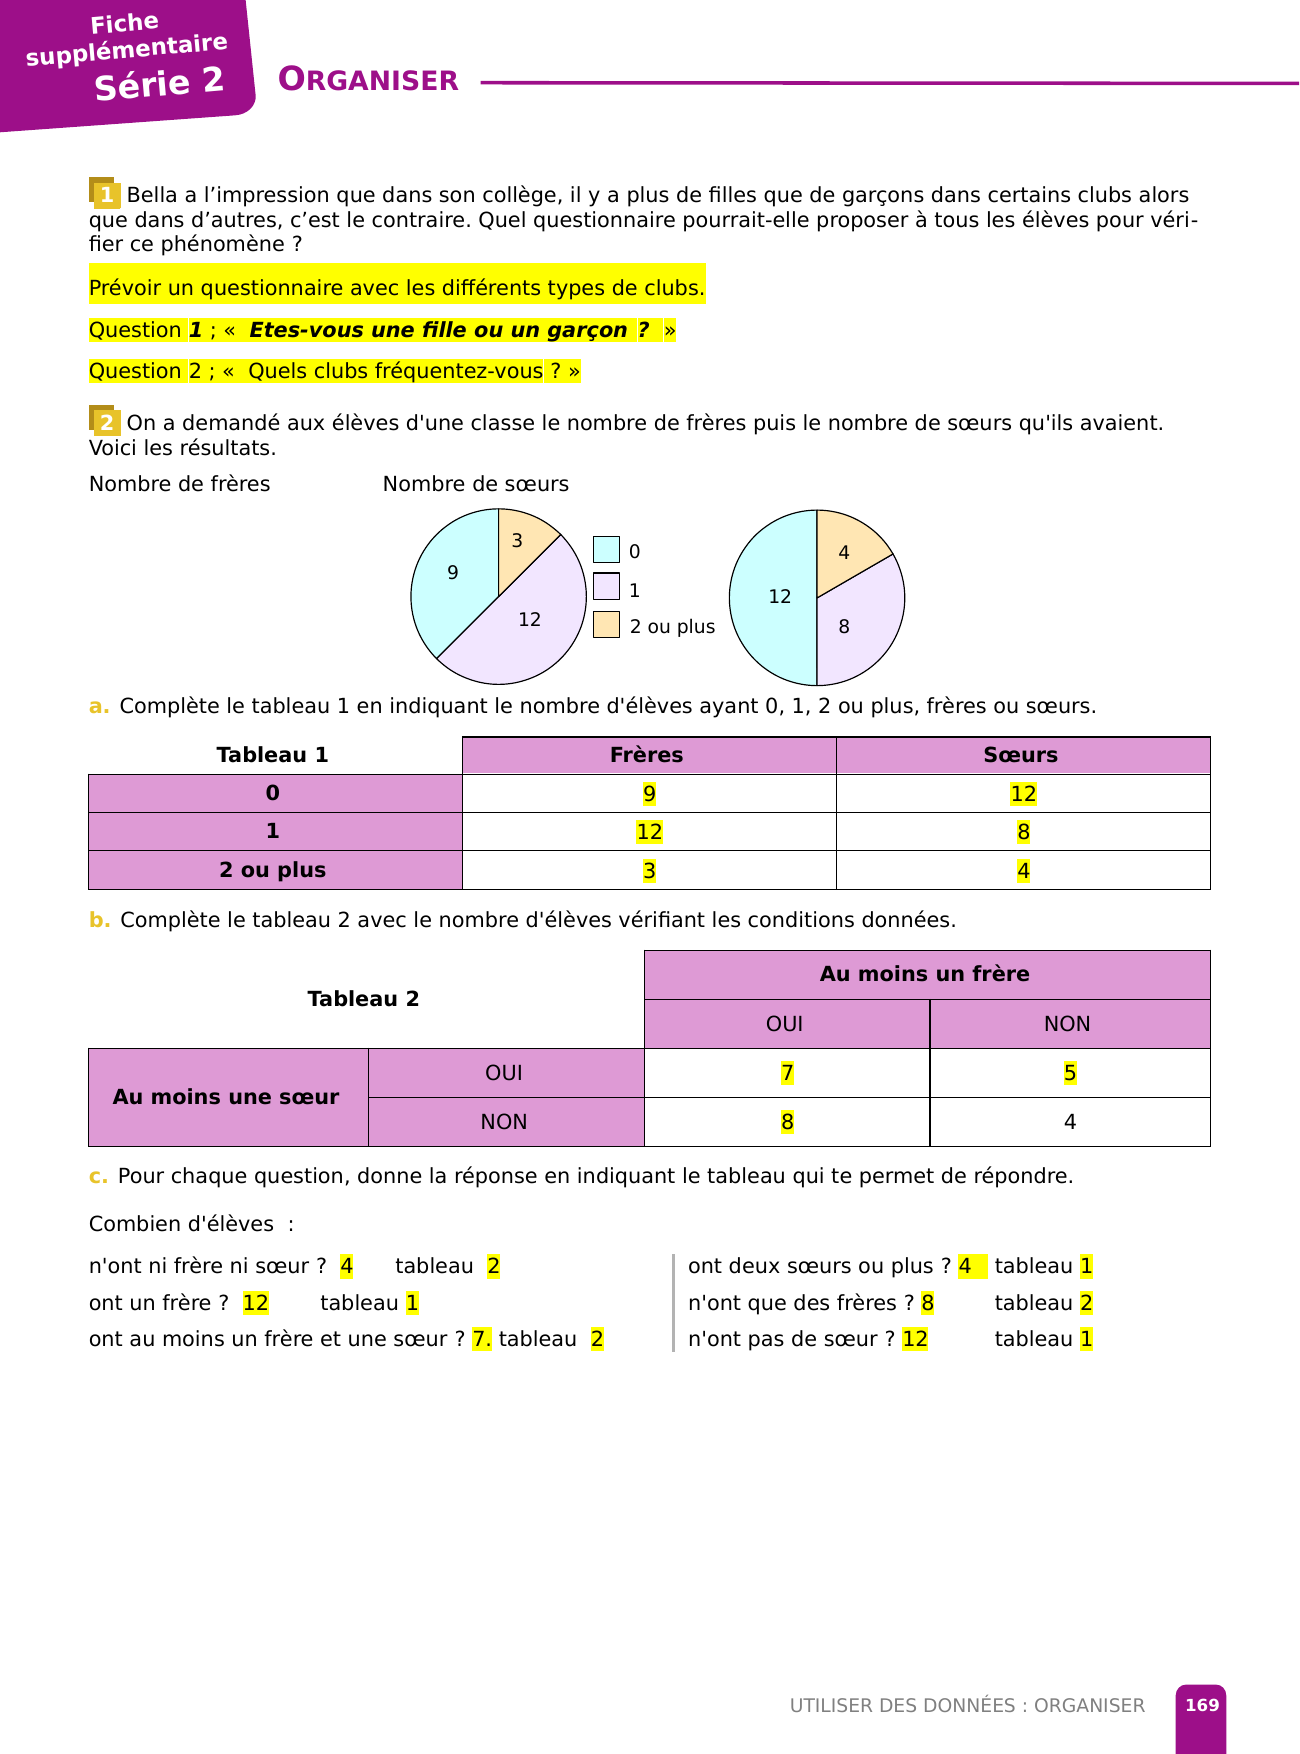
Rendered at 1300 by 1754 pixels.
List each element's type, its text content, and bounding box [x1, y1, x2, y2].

subtitle ont au moins un frère et une sœur ? 7. tableau 2 [88, 1327, 472, 1351]
table_header Au moins un frère [645, 951, 1210, 999]
subtitle n'ont ni frère ni sœur ? 4 tableau 2 [353, 1254, 487, 1279]
table_cell 3 [463, 851, 836, 889]
subtitle ont un frère ? 12 tableau 1 [88, 1291, 243, 1315]
table_header Tableau 2 [89, 950, 644, 1048]
table_cell OUI [369, 1049, 644, 1097]
subtitle n'ont pas de sœur ? 12 tableau 1 [928, 1327, 1080, 1351]
subtitle On a demandé aux élèves d'une classe le nombre de frères puis le nombre de sœurs qu'ils avaient. Voici les résultats. [88, 404, 1211, 460]
subtitle ont deux sœurs ou plus ? 4 tableau 1 [1093, 1254, 1205, 1279]
table_cell 0 [89, 775, 462, 812]
list Complète le tableau 1 en indiquant le nombre d'élèves ayant 0, 1, 2 ou plus, frères ou sœurs. [88, 694, 1211, 719]
subtitle ont un frère ? 12 tableau 1 [419, 1291, 652, 1315]
text Prévoir un questionnaire avec les différents types de clubs. [706, 263, 1211, 304]
subtitle ont un frère ? 12 tableau 1 [269, 1291, 406, 1315]
table_cell 5 [931, 1049, 1210, 1097]
table_cell 4 [837, 851, 1210, 889]
table_header Sœurs [837, 738, 1210, 773]
subtitle n'ont pas de sœur ? 12 tableau 1 [1093, 1327, 1205, 1351]
subtitle ont au moins un frère et une sœur ? 7. tableau 2 [492, 1327, 591, 1351]
table_cell 1 [89, 813, 462, 850]
subtitle n'ont que des frères ? 8 tableau 2 [688, 1291, 921, 1315]
text Question 2 ; « Quels clubs fréquentez-vous ? » [88, 345, 1211, 387]
subtitle ont deux sœurs ou plus ? 4 tableau 1 [988, 1254, 1080, 1279]
table_header Tableau 1 [89, 736, 462, 773]
subtitle n'ont que des frères ? 8 tableau 2 [1093, 1291, 1205, 1315]
list Complète le tableau 2 avec le nombre d'élèves vérifiant les conditions données. [88, 908, 1211, 932]
subtitle n'ont ni frère ni sœur ? 4 tableau 2 [500, 1254, 652, 1279]
subtitle ont deux sœurs ou plus ? 4 tableau 1 [688, 1254, 958, 1279]
table_cell 9 [463, 775, 836, 812]
list Combien d'élèves : [88, 1212, 1211, 1237]
table_cell 7 [645, 1049, 929, 1097]
subtitle ont au moins un frère et une sœur ? 7. tableau 2 [604, 1327, 652, 1351]
table_cell NON [931, 1000, 1210, 1048]
table_cell OUI [645, 1000, 929, 1048]
table_cell 12 [837, 775, 1210, 812]
table_cell Au moins une sœur [89, 1049, 368, 1146]
subtitle n'ont pas de sœur ? 12 tableau 1 [688, 1327, 902, 1351]
table_cell 8 [645, 1098, 929, 1146]
table_cell 2 ou plus [89, 851, 462, 889]
table_cell 8 [837, 813, 1210, 850]
table_header Frères [463, 738, 836, 773]
table_cell 4 [931, 1098, 1210, 1146]
text Question 1 ; « Etes-vous une fille ou un garçon ? » [88, 304, 1211, 345]
list Pour chaque question, donne la réponse en indiquant le tableau qui te permet de répondre. [88, 1164, 1211, 1189]
subtitle Nombre de frères Nombre de sœurs [88, 472, 1205, 496]
subtitle Bella a l’impression que dans son collège, il y a plus de filles que de garçons dans certains clubs alors que dans d’autres, c’est le contraire. Quel questionnaire pourrait-elle proposer à tous les élèves pour véri­fier ce phénomène ? [88, 177, 1211, 257]
table_cell NON [369, 1098, 644, 1146]
table_cell 12 [463, 813, 836, 850]
subtitle n'ont ni frère ni sœur ? 4 tableau 2 [88, 1254, 340, 1279]
subtitle n'ont que des frères ? 8 tableau 2 [934, 1291, 1080, 1315]
